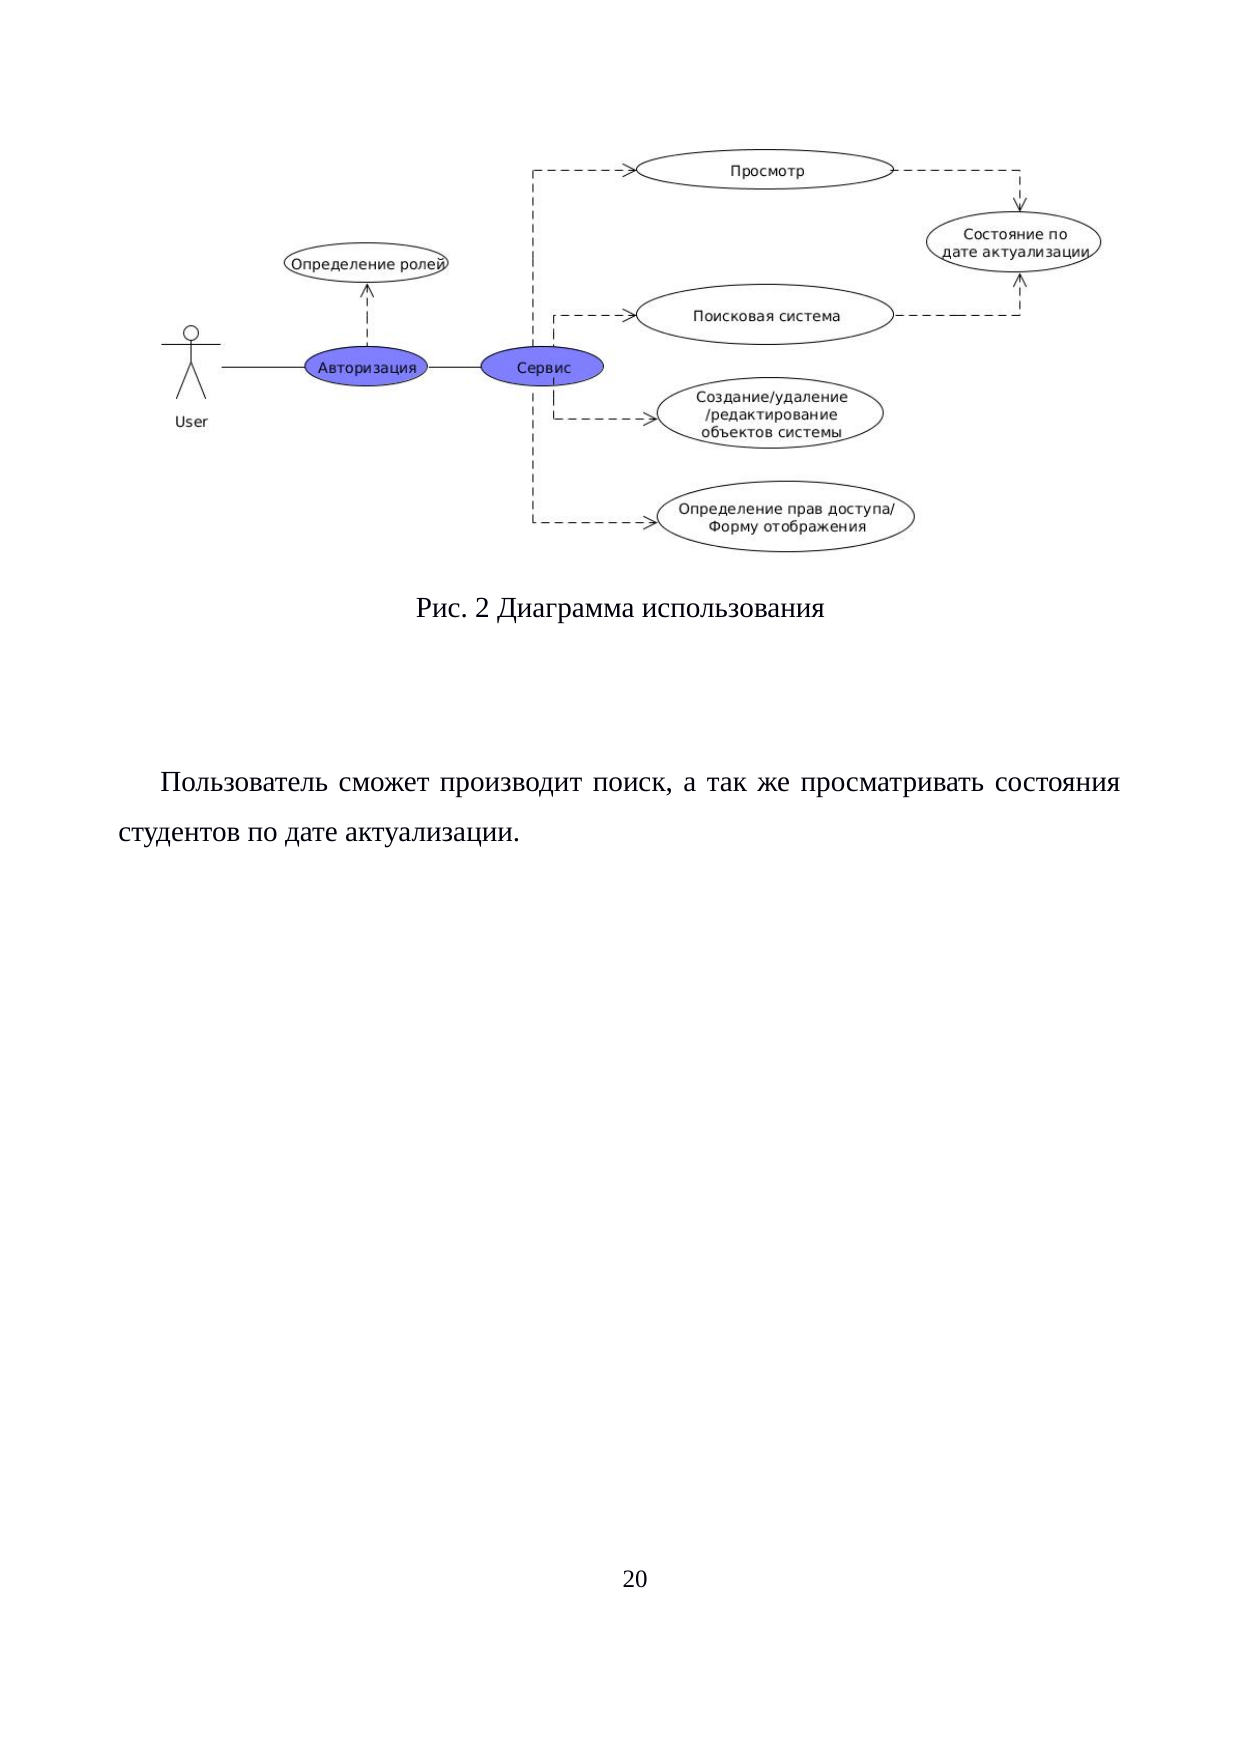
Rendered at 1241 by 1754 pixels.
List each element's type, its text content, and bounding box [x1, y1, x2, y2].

text Рис. 2 Диаграмма использования [118, 574, 1122, 624]
picture [118, 118, 1123, 574]
text Пользователь сможет производит поиск, а так же просматривать состояния студентов по дате актуализации. [118, 764, 1122, 848]
